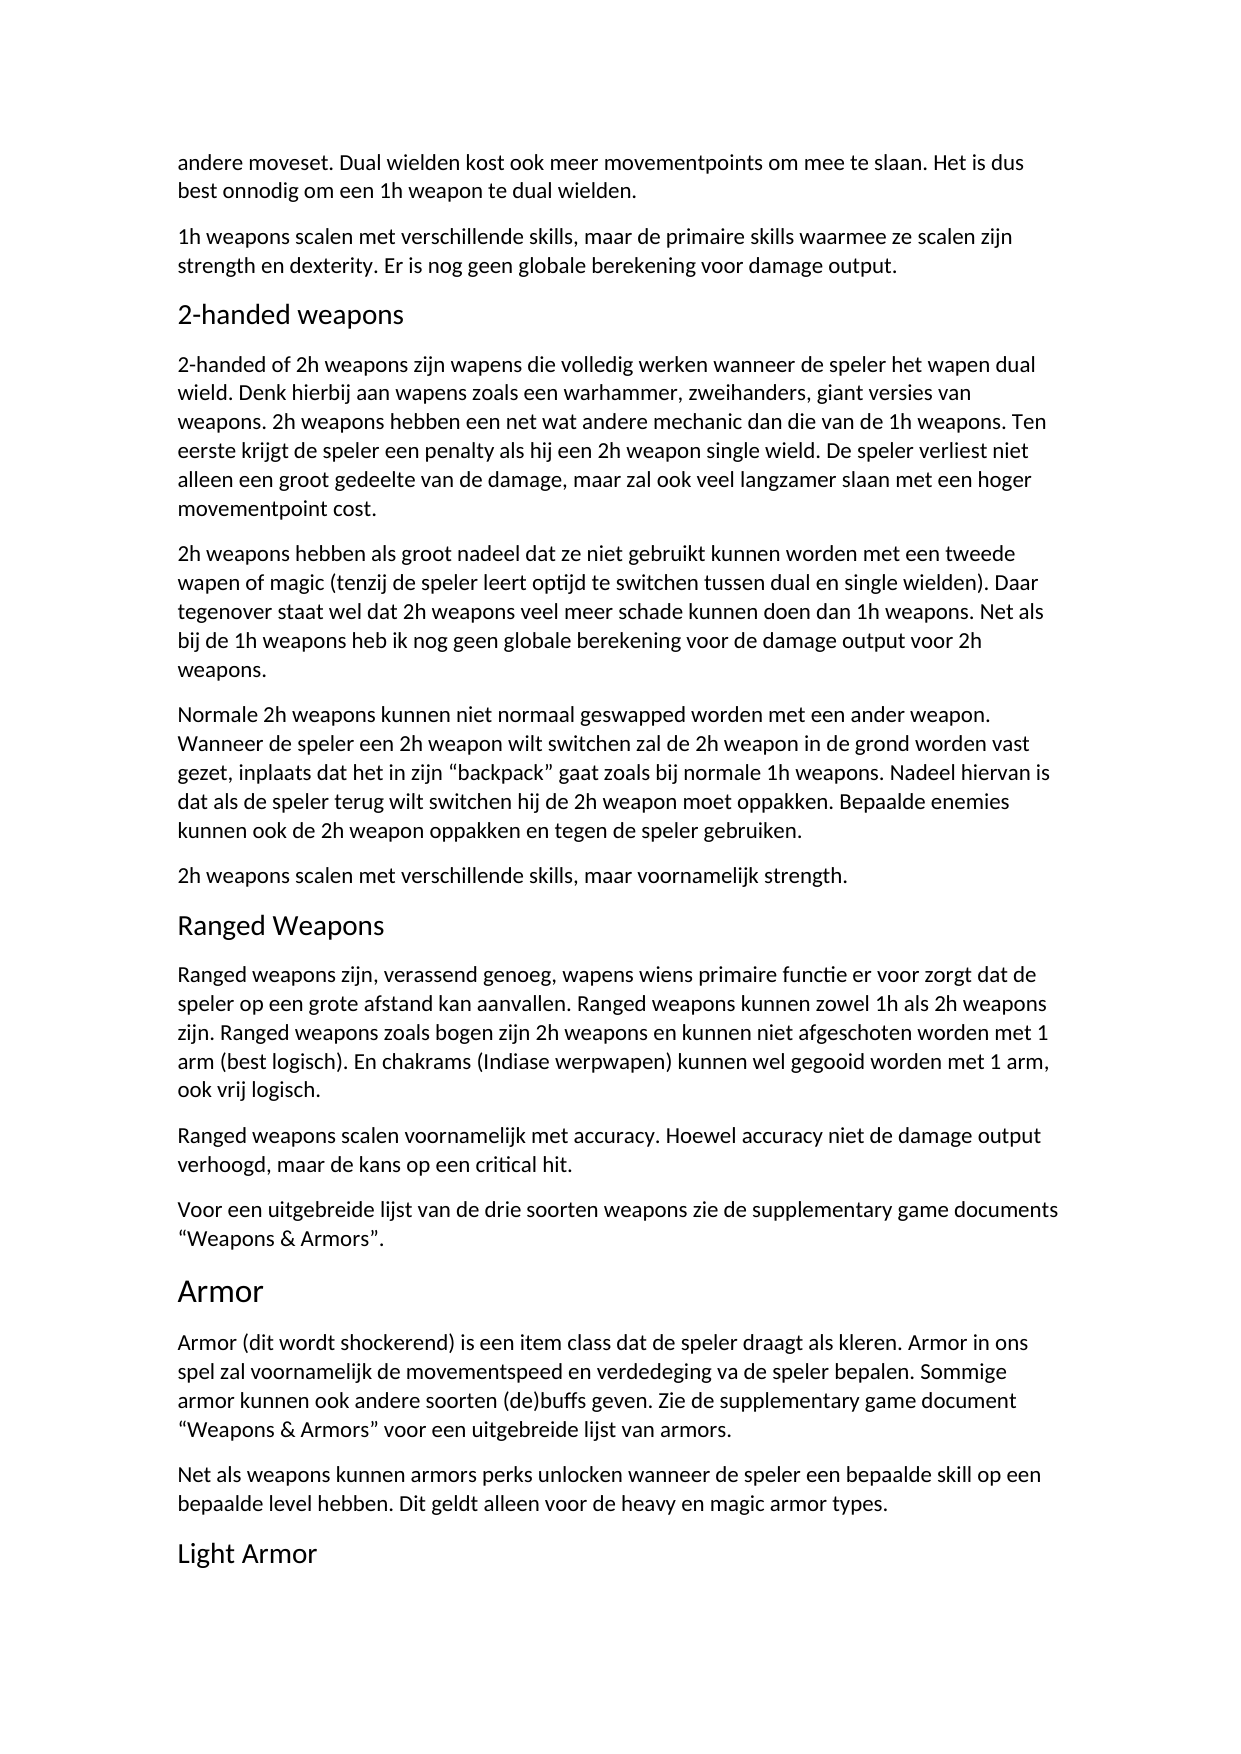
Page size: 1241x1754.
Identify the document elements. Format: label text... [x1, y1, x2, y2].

text Light Armor [177, 1535, 1063, 1571]
text 2-handed of 2h weapons zijn wapens die volledig werken wanneer de speler het wapen dual wield. Denk hierbij aan wapens zoals een warhammer, zweihanders, giant versies van weapons. 2h weapons hebben een net wat andere mechanic dan die van de 1h weapons. Ten eerste krijgt de speler een penalty als hij een 2h weapon single wield. De speler verliest niet alleen een groot gedeelte van de damage, maar zal ook veel langzamer slaan met een hoger movementpoint cost. [177, 350, 1063, 522]
text 2-handed weapons [177, 296, 1063, 332]
text andere moveset. Dual wielden kost ook meer movementpoints om mee te slaan. Het is dus best onnodig om een 1h weapon te dual wielden. [177, 148, 1063, 204]
text Ranged weapons scalen voornamelijk met accuracy. Hoewel accuracy niet de damage output verhoogd, maar de kans op een critical hit. [177, 1121, 1063, 1178]
text Normale 2h weapons kunnen niet normaal geswapped worden met een ander weapon. Wanneer de speler een 2h weapon wilt switchen zal de 2h weapon in de grond worden vast gezet, inplaats dat het in zijn “backpack” gaat zoals bij normale 1h weapons. Nadeel hiervan is dat als de speler terug wilt switchen hij de 2h weapon moet oppakken. Bepaalde enemies kunnen ook de 2h weapon oppakken en tegen de speler gebruiken. [177, 700, 1063, 844]
text 2h weapons scalen met verschillende skills, maar voornamelijk strength. [177, 861, 1063, 889]
text 2h weapons hebben als groot nadeel dat ze niet gebruikt kunnen worden met een tweede wapen of magic (tenzij de speler leert optijd te switchen tussen dual en single wielden). Daar tegenover staat wel dat 2h weapons veel meer schade kunnen doen dan 1h weapons. Net als bij de 1h weapons heb ik nog geen globale berekening voor de damage output voor 2h weapons. [177, 539, 1063, 683]
text Net als weapons kunnen armors perks unlocken wanneer de speler een bepaalde skill op een bepaalde level hebben. Dit geldt alleen voor de heavy en magic armor types. [177, 1461, 1063, 1517]
text Armor (dit wordt shockerend) is een item class dat de speler draagt als kleren. Armor in ons spel zal voornamelijk de movementspeed en verdedeging va de speler bepalen. Sommige armor kunnen ook andere soorten (de)buffs geven. Zie de supplementary game document “Weapons & Armors” voor een uitgebreide lijst van armors. [177, 1328, 1063, 1443]
text Armor [177, 1270, 1063, 1311]
text Ranged weapons zijn, verassend genoeg, wapens wiens primaire functie er voor zorgt dat de speler op een grote afstand kan aanvallen. Ranged weapons kunnen zowel 1h als 2h weapons zijn. Ranged weapons zoals bogen zijn 2h weapons en kunnen niet afgeschoten worden met 1 arm (best logisch). En chakrams (Indiase werpwapen) kunnen wel gegooid worden met 1 arm, ook vrij logisch. [177, 960, 1063, 1104]
text 1h weapons scalen met verschillende skills, maar de primaire skills waarmee ze scalen zijn strength en dexterity. Er is nog geen globale berekening voor damage output. [177, 222, 1063, 279]
text Voor een uitgebreide lijst van de drie soorten weapons zie de supplementary game documents “Weapons & Armors”. [177, 1196, 1063, 1252]
text Ranged Weapons [177, 907, 1063, 942]
